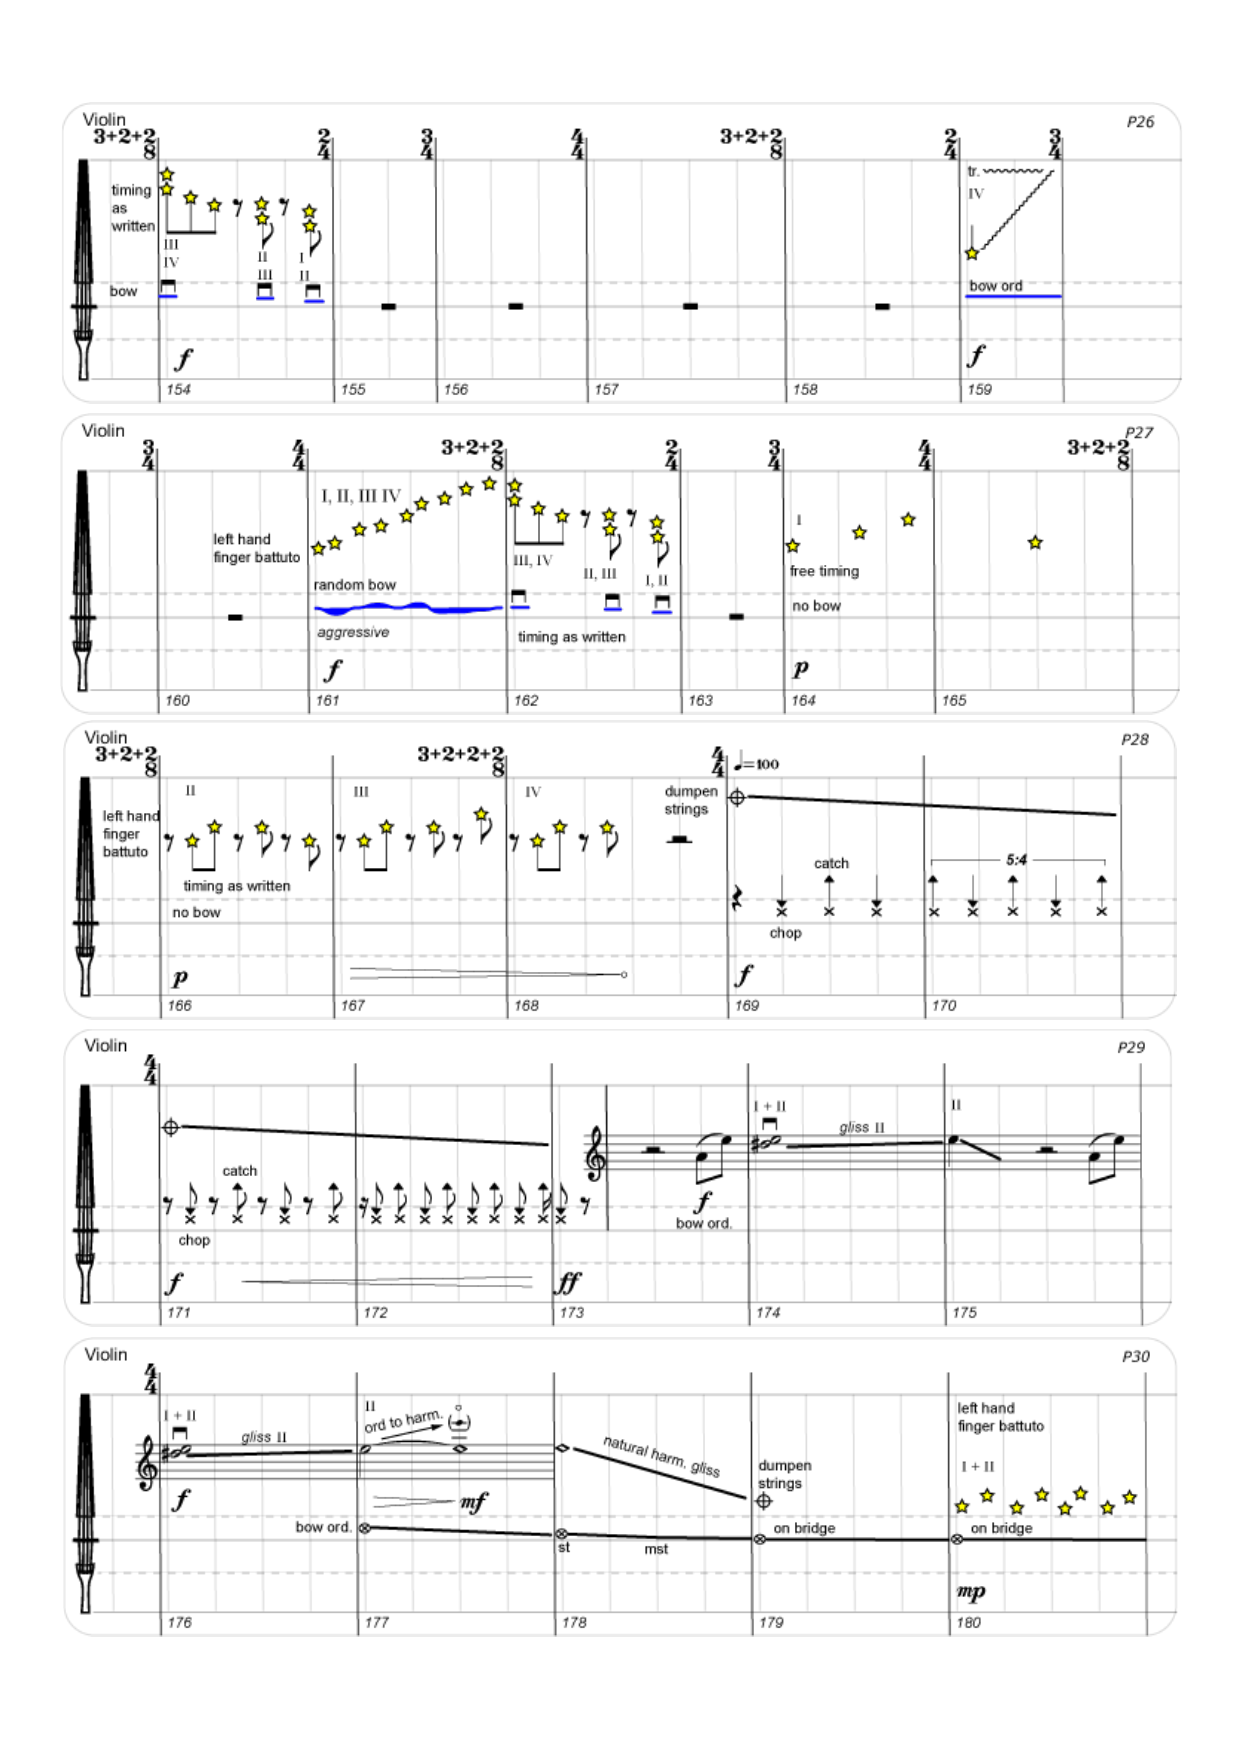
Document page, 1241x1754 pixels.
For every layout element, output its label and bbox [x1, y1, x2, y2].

picture [60, 413, 1180, 715]
picture [63, 1029, 1173, 1327]
picture [61, 102, 1183, 404]
picture [63, 720, 1177, 1020]
picture [63, 1337, 1178, 1637]
